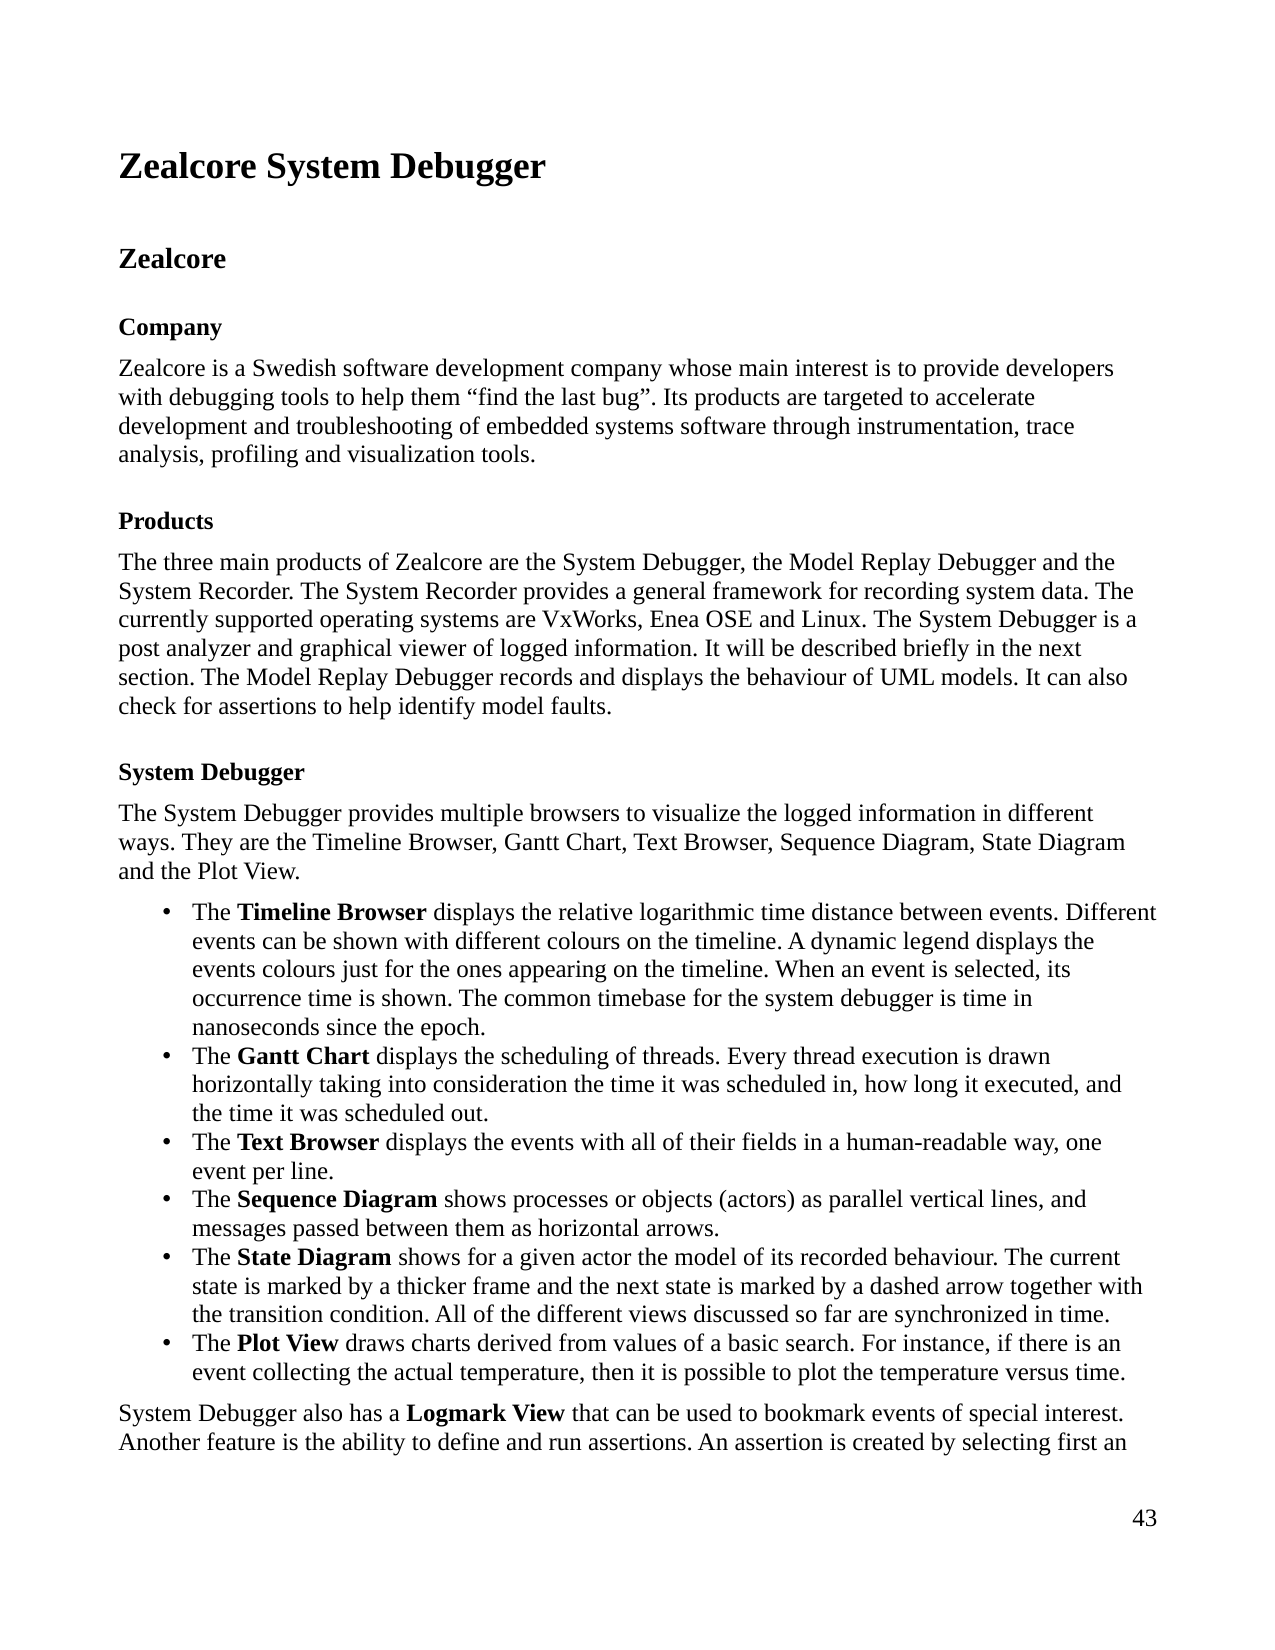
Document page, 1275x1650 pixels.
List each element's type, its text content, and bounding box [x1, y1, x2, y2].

subtitle System Debugger [118, 757, 1157, 786]
list The Gantt Chart displays the scheduling of threads. Every thread execution is drawn horizontally taking into consideration the time it was scheduled in, how long it executed, and the time it was scheduled out. [162, 1041, 1157, 1127]
text Zealcore is a Swedish software development company whose main interest is to provide developers with debugging tools to help them “find the last bug”. Its products are targeted to accelerate development and troubleshooting of embedded systems software through instrumentation, trace analysis, profiling and visualization tools. [118, 353, 1157, 468]
list The Sequence Diagram shows processes or objects (actors) as parallel vertical lines, and messages passed between them as horizontal arrows. [162, 1184, 1157, 1242]
subtitle Zealcore [118, 241, 1157, 274]
list The State Diagram shows for a given actor the model of its recorded behaviour. The current state is marked by a thicker frame and the next state is marked by a dashed arrow together with the transition condition. All of the different views discussed so far are synchronized in time. [162, 1242, 1157, 1328]
subtitle Company [118, 312, 1157, 341]
list The Timeline Browser displays the relative logarithmic time distance between events. Different events can be shown with different colours on the timeline. A dynamic legend displays the events colours just for the ones appearing on the timeline. When an event is selected, its occurrence time is shown. The common timebase for the system debugger is time in nanoseconds since the epoch. [162, 897, 1157, 1041]
text The System Debugger provides multiple browsers to visualize the logged information in different ways. They are the Timeline Browser, Gantt Chart, Text Browser, Sequence Diagram, State Diagram and the Plot View. [118, 798, 1157, 884]
list The Text Browser displays the events with all of their fields in a human-readable way, one event per line. [162, 1127, 1157, 1184]
subtitle Zealcore System Debugger [118, 143, 1157, 186]
list The Plot View draws charts derived from values of a basic search. For instance, if there is an event collecting the actual temperature, then it is possible to plot the temperature versus time. [162, 1328, 1157, 1386]
subtitle Products [118, 506, 1157, 534]
text System Debugger also has a Logmark View that can be used to bookmark events of special interest. Another feature is the ability to define and run assertions. An assertion is created by selecting first an [118, 1398, 1157, 1456]
text The three main products of Zealcore are the System Debugger, the Model Replay Debugger and the System Recorder. The System Recorder provides a general framework for recording system data. The currently supported operating systems are VxWorks, Enea OSE and Linux. The System Debugger is a post analyzer and graphical viewer of logged information. It will be described briefly in the next section. The Model Replay Debugger records and displays the behaviour of UML models. It can also check for assertions to help identify model faults. [118, 547, 1157, 719]
